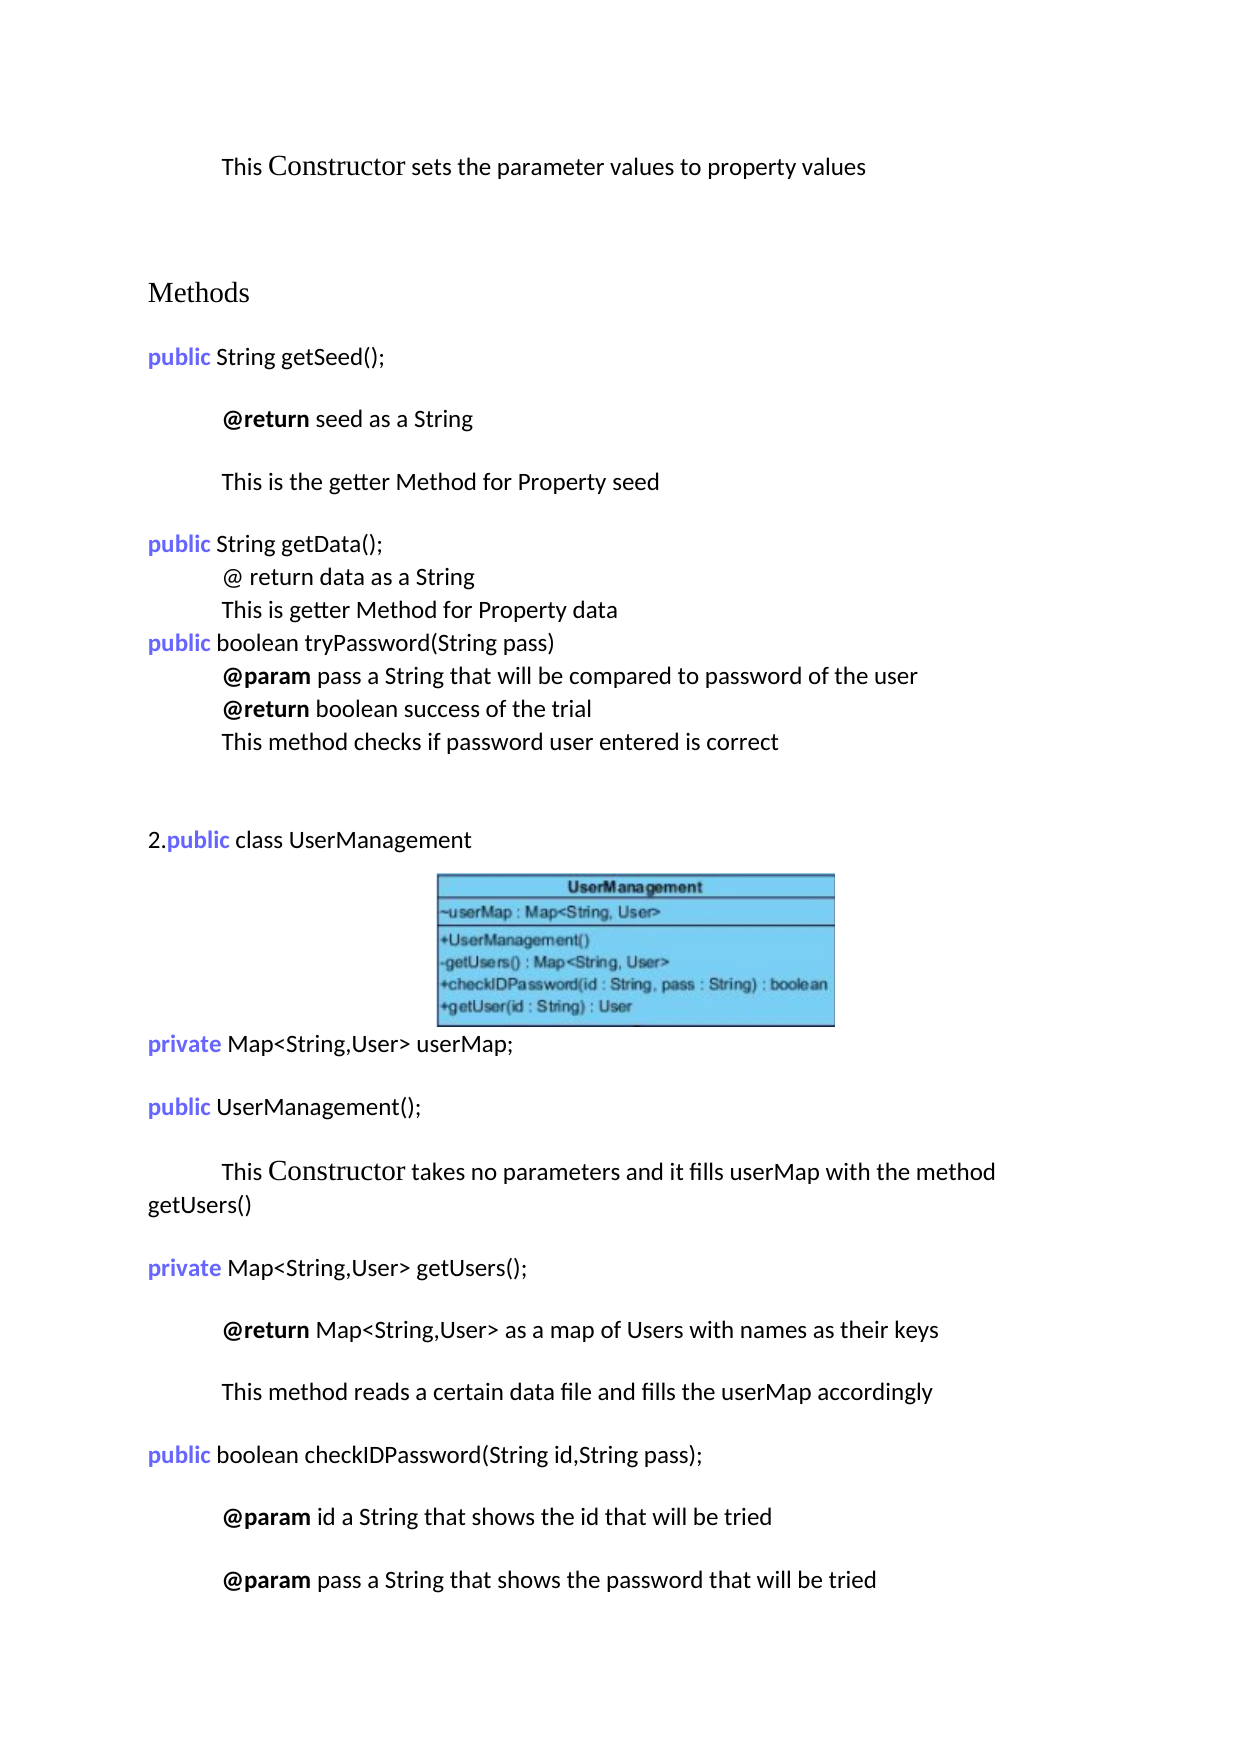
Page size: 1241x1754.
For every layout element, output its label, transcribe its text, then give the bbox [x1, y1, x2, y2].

text This method checks if password user entered is correct [148, 726, 1093, 756]
text @param id a String that shows the id that will be tried [148, 1501, 1093, 1532]
text @param pass a String that will be compared to password of the user [148, 660, 1093, 691]
text private Map<String,User> userMap; [148, 887, 1093, 1059]
text 2.public class UserManagement [148, 825, 1093, 855]
text This method reads a certain data file and fills the userMap accordingly [148, 1377, 1093, 1407]
text @return seed as a String [148, 404, 1093, 434]
text public boolean checkIDPassword(String id,String pass); [148, 1439, 1093, 1469]
text public UserManagement(); [148, 1091, 1093, 1122]
text @param pass a String that shows the password that will be tried [148, 1564, 1093, 1594]
text public String getSeed(); [148, 341, 1093, 372]
text This is getter Method for Property data [148, 594, 1093, 625]
text private Map<String,User> getUsers(); [148, 1252, 1093, 1282]
text @return Map<String,User> as a map of Users with names as their keys [148, 1314, 1093, 1345]
text public boolean tryPassword(String pass) [148, 627, 1093, 658]
picture [436, 873, 835, 1027]
text This Constructor takes no parameters and it fills userMap with the method getUsers() [148, 1153, 1093, 1220]
text This is the getter Method for Property seed [148, 466, 1093, 497]
text @return boolean success of the trial [148, 693, 1093, 723]
text This Constructor sets the parameter values to property values [148, 148, 1093, 181]
text @ return data as a String [148, 561, 1093, 592]
text public String getData(); [148, 528, 1093, 559]
text Methods [148, 276, 1093, 309]
